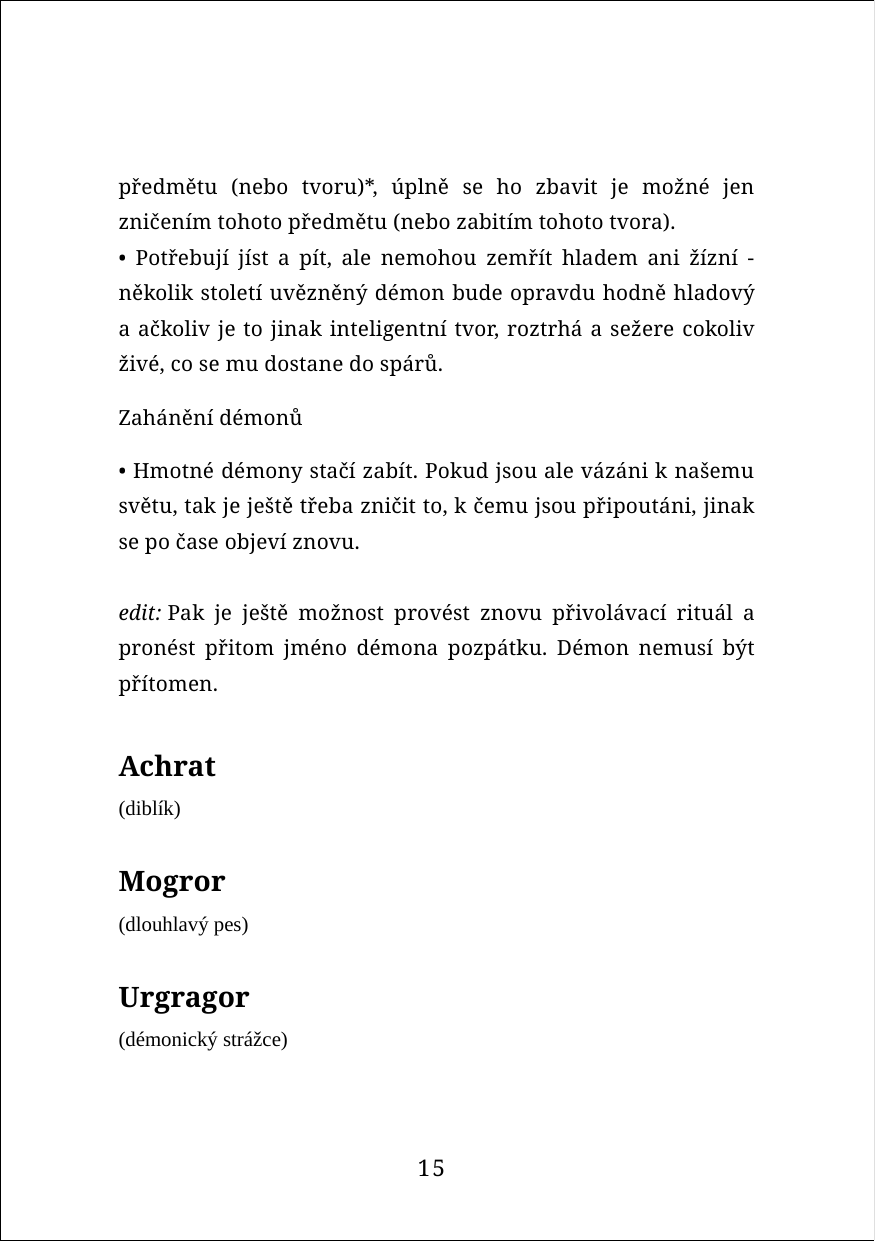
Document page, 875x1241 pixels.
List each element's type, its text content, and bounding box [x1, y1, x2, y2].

subtitle Urgragor [118, 977, 756, 1015]
text (dlouhlavý pes) [118, 911, 756, 936]
text předmětu (nebo tvoru)*, úplně se ho zbavit je možné jen zničením tohoto předmětu (nebo zabitím tohoto tvora). • Potřebují jíst a pít, ale nemohou zemřít hladem ani žízní - několik století uvězněný démon bude opravdu hodně hladový a ačkoliv je to jinak inteligentní tvor, roztrhá a sežere cokoliv živé, co se mu dostane do spárů. [118, 172, 756, 378]
subtitle Mogror [118, 861, 756, 900]
text (démonický strážce) [118, 1027, 756, 1051]
text (diblík) [118, 796, 756, 820]
text • Hmotné démony stačí zabít. Pokud jsou ale vázáni k našemu světu, tak je ještě třeba zničit to, k čemu jsou připoutáni, jinak se po čase objeví znovu. edit: Pak je ještě možnost provést znovu přivolávací rituál a pronést přitom jméno démona pozpátku. Démon nemusí být přítomen. [118, 456, 756, 697]
text Zahánění démonů [118, 403, 756, 431]
subtitle Achrat [118, 746, 756, 784]
